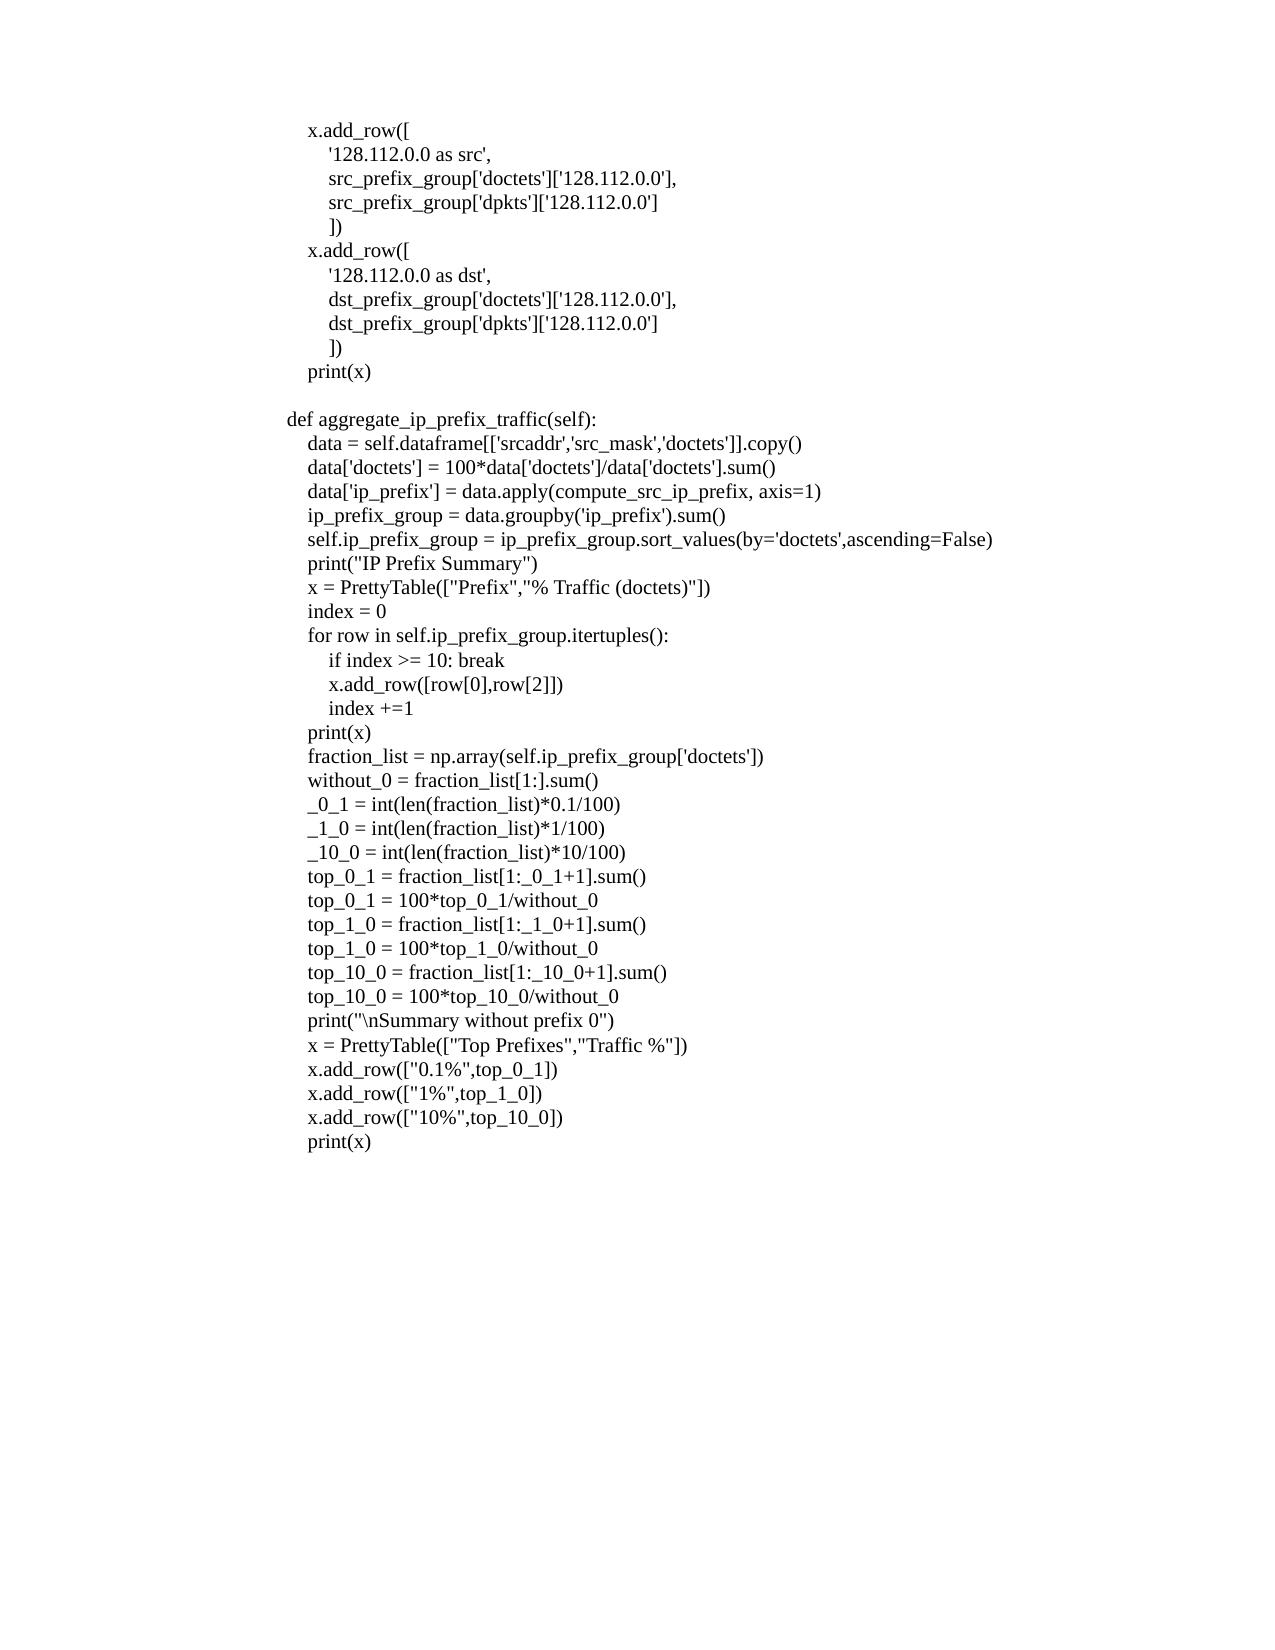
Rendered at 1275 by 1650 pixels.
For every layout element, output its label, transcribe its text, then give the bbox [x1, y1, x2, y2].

text print("\nSummary without prefix 0") [266, 1008, 1157, 1032]
text src_prefix_group['dpkts']['128.112.0.0'] [266, 190, 1157, 214]
text top_10_0 = 100*top_10_0/without_0 [266, 984, 1157, 1008]
text src_prefix_group['doctets']['128.112.0.0'], [266, 166, 1157, 190]
text if index >= 10: break [266, 647, 1157, 672]
text fraction_list = np.array(self.ip_prefix_group['doctets']) [266, 744, 1157, 768]
text _10_0 = int(len(fraction_list)*10/100) [266, 840, 1157, 864]
text top_1_0 = 100*top_1_0/without_0 [266, 936, 1157, 960]
text x = PrettyTable(["Prefix","% Traffic (doctets)"]) [266, 575, 1157, 599]
text ip_prefix_group = data.groupby('ip_prefix').sum() [266, 503, 1157, 527]
text index +=1 [266, 696, 1157, 720]
text print(x) [266, 1129, 1157, 1153]
text _0_1 = int(len(fraction_list)*0.1/100) [266, 792, 1157, 816]
text x.add_row([ [266, 238, 1157, 262]
text print(x) [266, 359, 1157, 383]
text x.add_row([ [266, 118, 1157, 142]
text '128.112.0.0 as src', [266, 142, 1157, 166]
text x.add_row([row[0],row[2]]) [266, 672, 1157, 696]
text dst_prefix_group['doctets']['128.112.0.0'], [266, 287, 1157, 311]
text self.ip_prefix_group = ip_prefix_group.sort_values(by='doctets',ascending=False) [266, 527, 1157, 551]
text data = self.dataframe[['srcaddr','src_mask','doctets']].copy() [266, 431, 1157, 455]
text x = PrettyTable(["Top Prefixes","Traffic %"]) [266, 1032, 1157, 1057]
text dst_prefix_group['dpkts']['128.112.0.0'] [266, 311, 1157, 335]
text index = 0 [266, 599, 1157, 623]
text _1_0 = int(len(fraction_list)*1/100) [266, 816, 1157, 840]
text top_1_0 = fraction_list[1:_1_0+1].sum() [266, 912, 1157, 936]
text ]) [266, 335, 1157, 359]
text print(x) [266, 720, 1157, 744]
text '128.112.0.0 as dst', [266, 262, 1157, 287]
text x.add_row(["1%",top_1_0]) [266, 1081, 1157, 1105]
text def aggregate_ip_prefix_traffic(self): [266, 407, 1157, 431]
text data['doctets'] = 100*data['doctets']/data['doctets'].sum() [266, 455, 1157, 479]
text top_0_1 = fraction_list[1:_0_1+1].sum() [266, 864, 1157, 888]
text x.add_row(["10%",top_10_0]) [266, 1105, 1157, 1129]
text for row in self.ip_prefix_group.itertuples(): [266, 623, 1157, 647]
text data['ip_prefix'] = data.apply(compute_src_ip_prefix, axis=1) [266, 479, 1157, 503]
text top_10_0 = fraction_list[1:_10_0+1].sum() [266, 960, 1157, 984]
text without_0 = fraction_list[1:].sum() [266, 768, 1157, 792]
text print("IP Prefix Summary") [266, 551, 1157, 575]
text x.add_row(["0.1%",top_0_1]) [266, 1057, 1157, 1081]
text top_0_1 = 100*top_0_1/without_0 [266, 888, 1157, 912]
text ]) [266, 214, 1157, 238]
